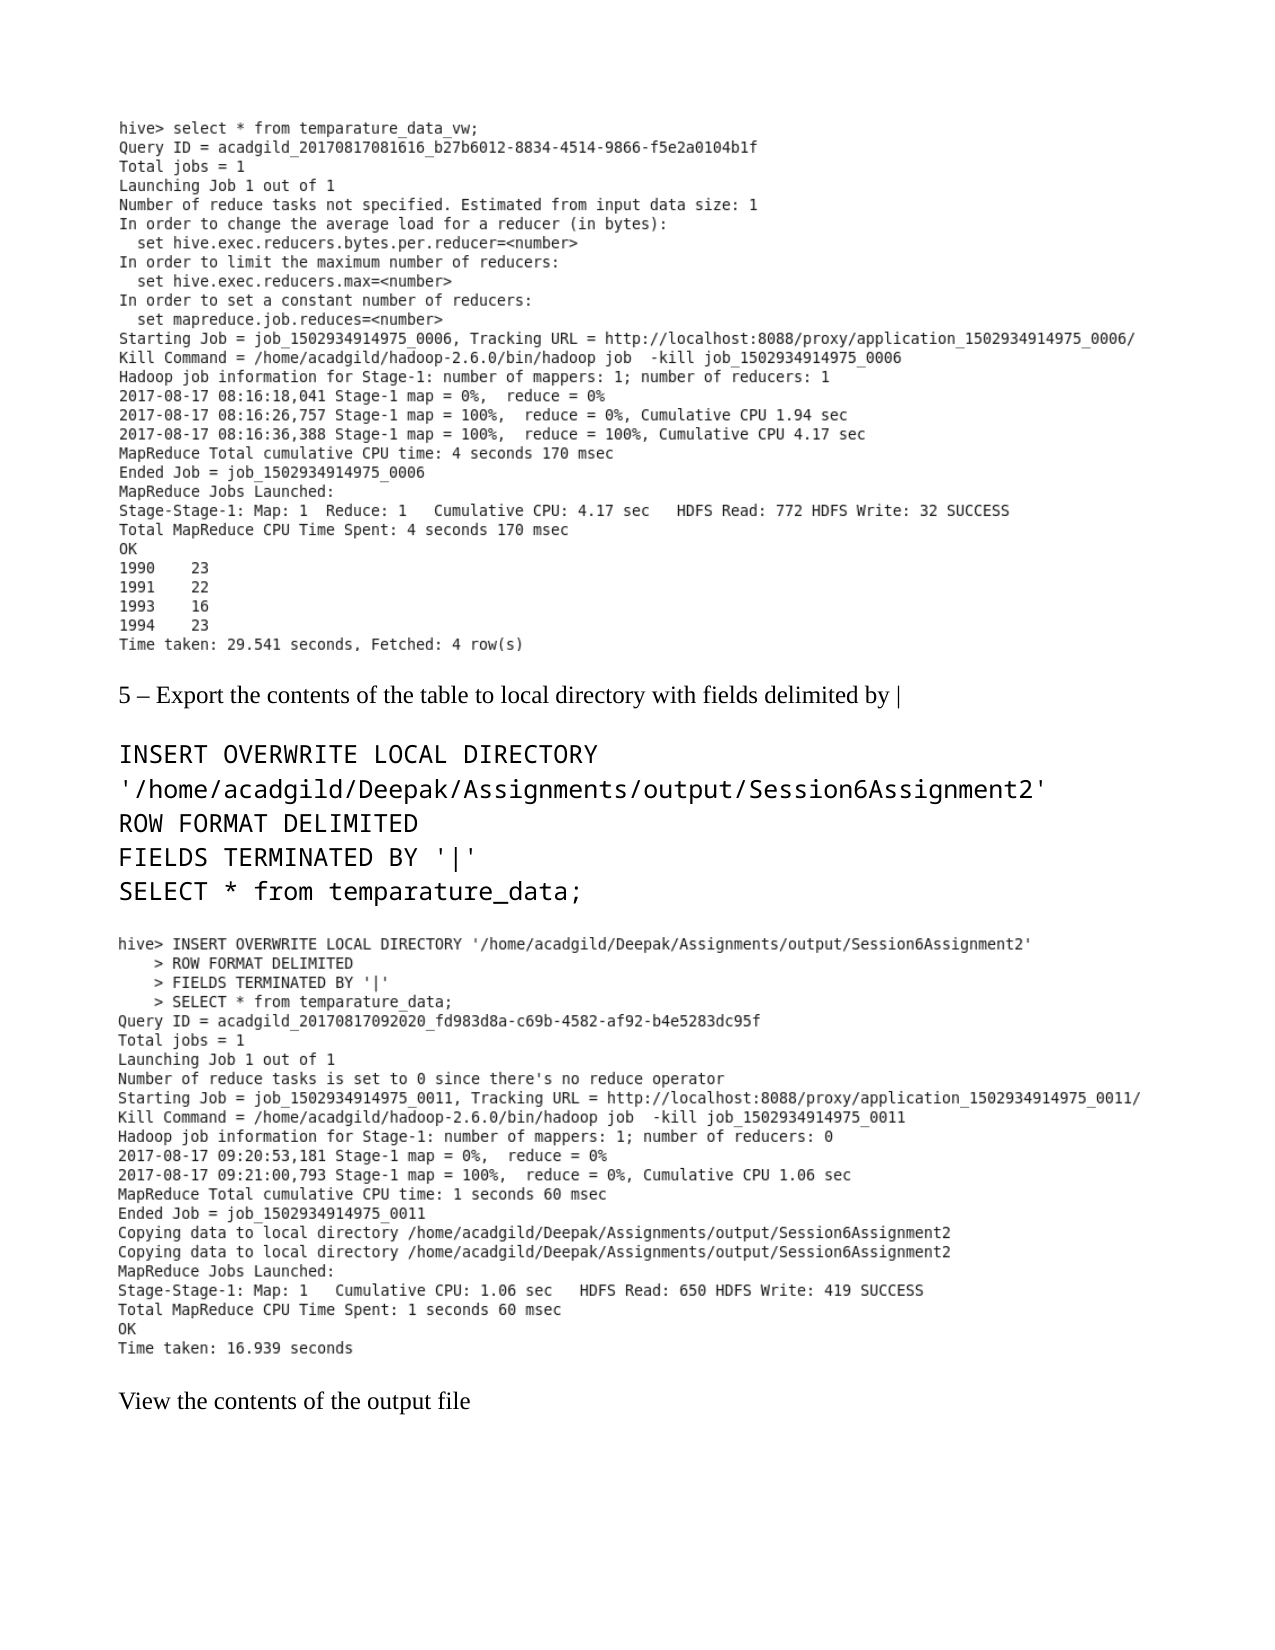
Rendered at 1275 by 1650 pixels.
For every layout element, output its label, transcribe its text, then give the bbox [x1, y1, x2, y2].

text View the contents of the output file [118, 1386, 1157, 1414]
picture [118, 936, 1157, 1357]
text 5 – Export the contents of the table to local directory with fields delimited by | [118, 680, 1157, 708]
text SELECT * from temparature_data; [118, 873, 1157, 907]
text FIELDS TERMINATED BY '|' [118, 839, 1157, 873]
picture [118, 118, 1157, 651]
text ROW FORMAT DELIMITED [118, 805, 1157, 839]
text INSERT OVERWRITE LOCAL DIRECTORY '/home/acadgild/Deepak/Assignments/output/Session6Assignment2' [118, 737, 1157, 805]
